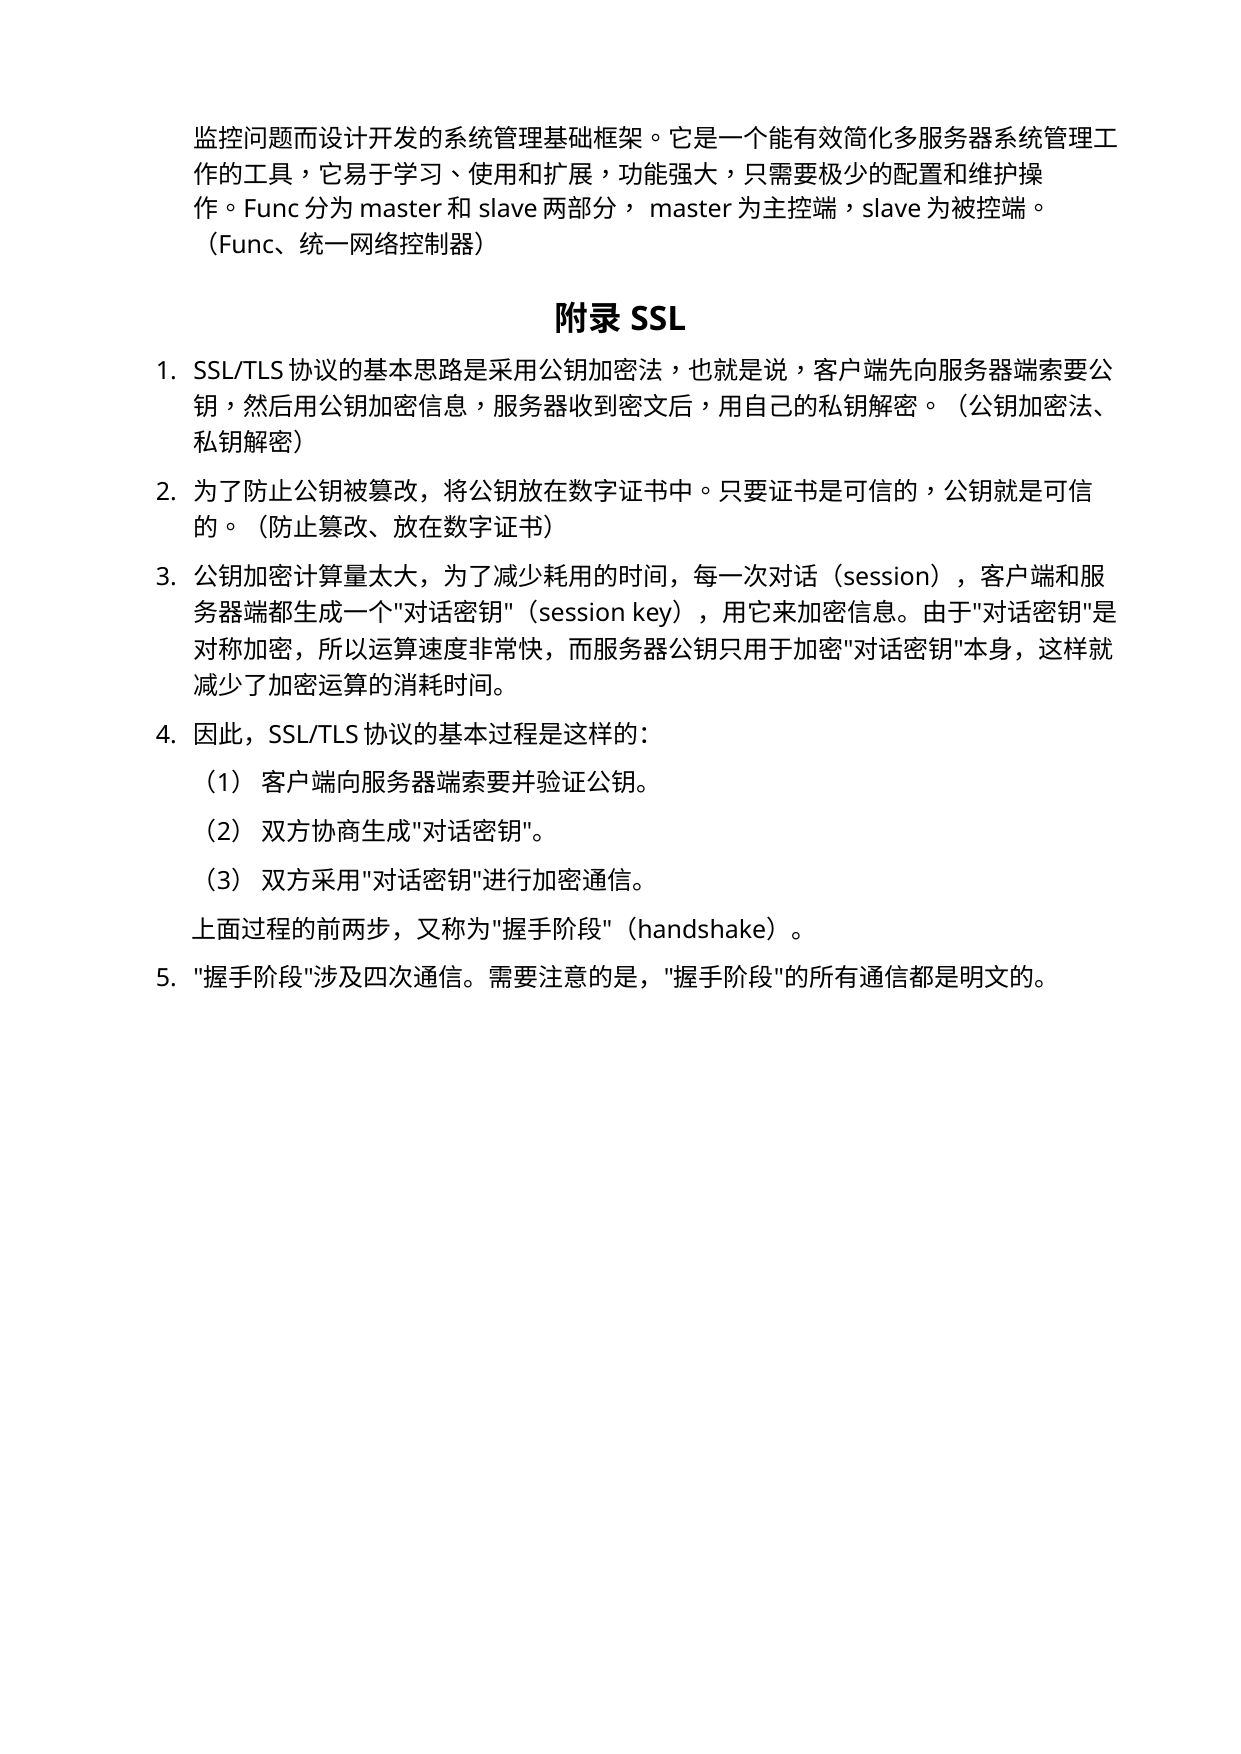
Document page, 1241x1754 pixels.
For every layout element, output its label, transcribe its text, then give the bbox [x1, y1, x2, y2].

list 因此，SSL/TLS协议的基本过程是这样的： [156, 714, 1122, 750]
list "握手阶段"涉及四次通信。需要注意的是，"握手阶段"的所有通信都是明文的。 [156, 958, 1122, 994]
text （1） 客户端向服务器端索要并验证公钥。 [118, 763, 1122, 799]
list SSL/TLS协议的基本思路是采用公钥加密法，也就是说，客户端先向服务器端索要公钥，然后用公钥加密信息，服务器收到密文后，用自己的私钥解密。（公钥加密法、私钥解密） [156, 352, 1122, 459]
list 公钥加密计算量太大，为了减少耗用的时间，每一次对话（session），客户端和服务器端都生成一个"对话密钥"（session key），用它来加密信息。由于"对话密钥"是对称加密，所以运算速度非常快，而服务器公钥只用于加密"对话密钥"本身，这样就减少了加密运算的消耗时间。 [156, 557, 1122, 702]
list 为了防止公钥被篡改，将公钥放在数字证书中。只要证书是可信的，公钥就是可信的。（防止篡改、放在数字证书） [156, 472, 1122, 544]
list 监控问题而设计开发的系统管理基础框架。它是一个能有效简化多服务器系统管理工作的工具，它易于学习、使用和扩展，功能强大，只需要极少的配置和维护操作。Func分为master和 slave两部分， master为主控端，slave为被控端。（Func、统一网络控制器） [156, 118, 1122, 261]
text （3） 双方采用"对话密钥"进行加密通信。 [118, 860, 1122, 897]
subtitle 附录 SSL [118, 294, 1122, 340]
text 上面过程的前两步，又称为"握手阶段"（handshake）。 [118, 909, 1122, 945]
text （2） 双方协商生成"对话密钥"。 [118, 812, 1122, 848]
